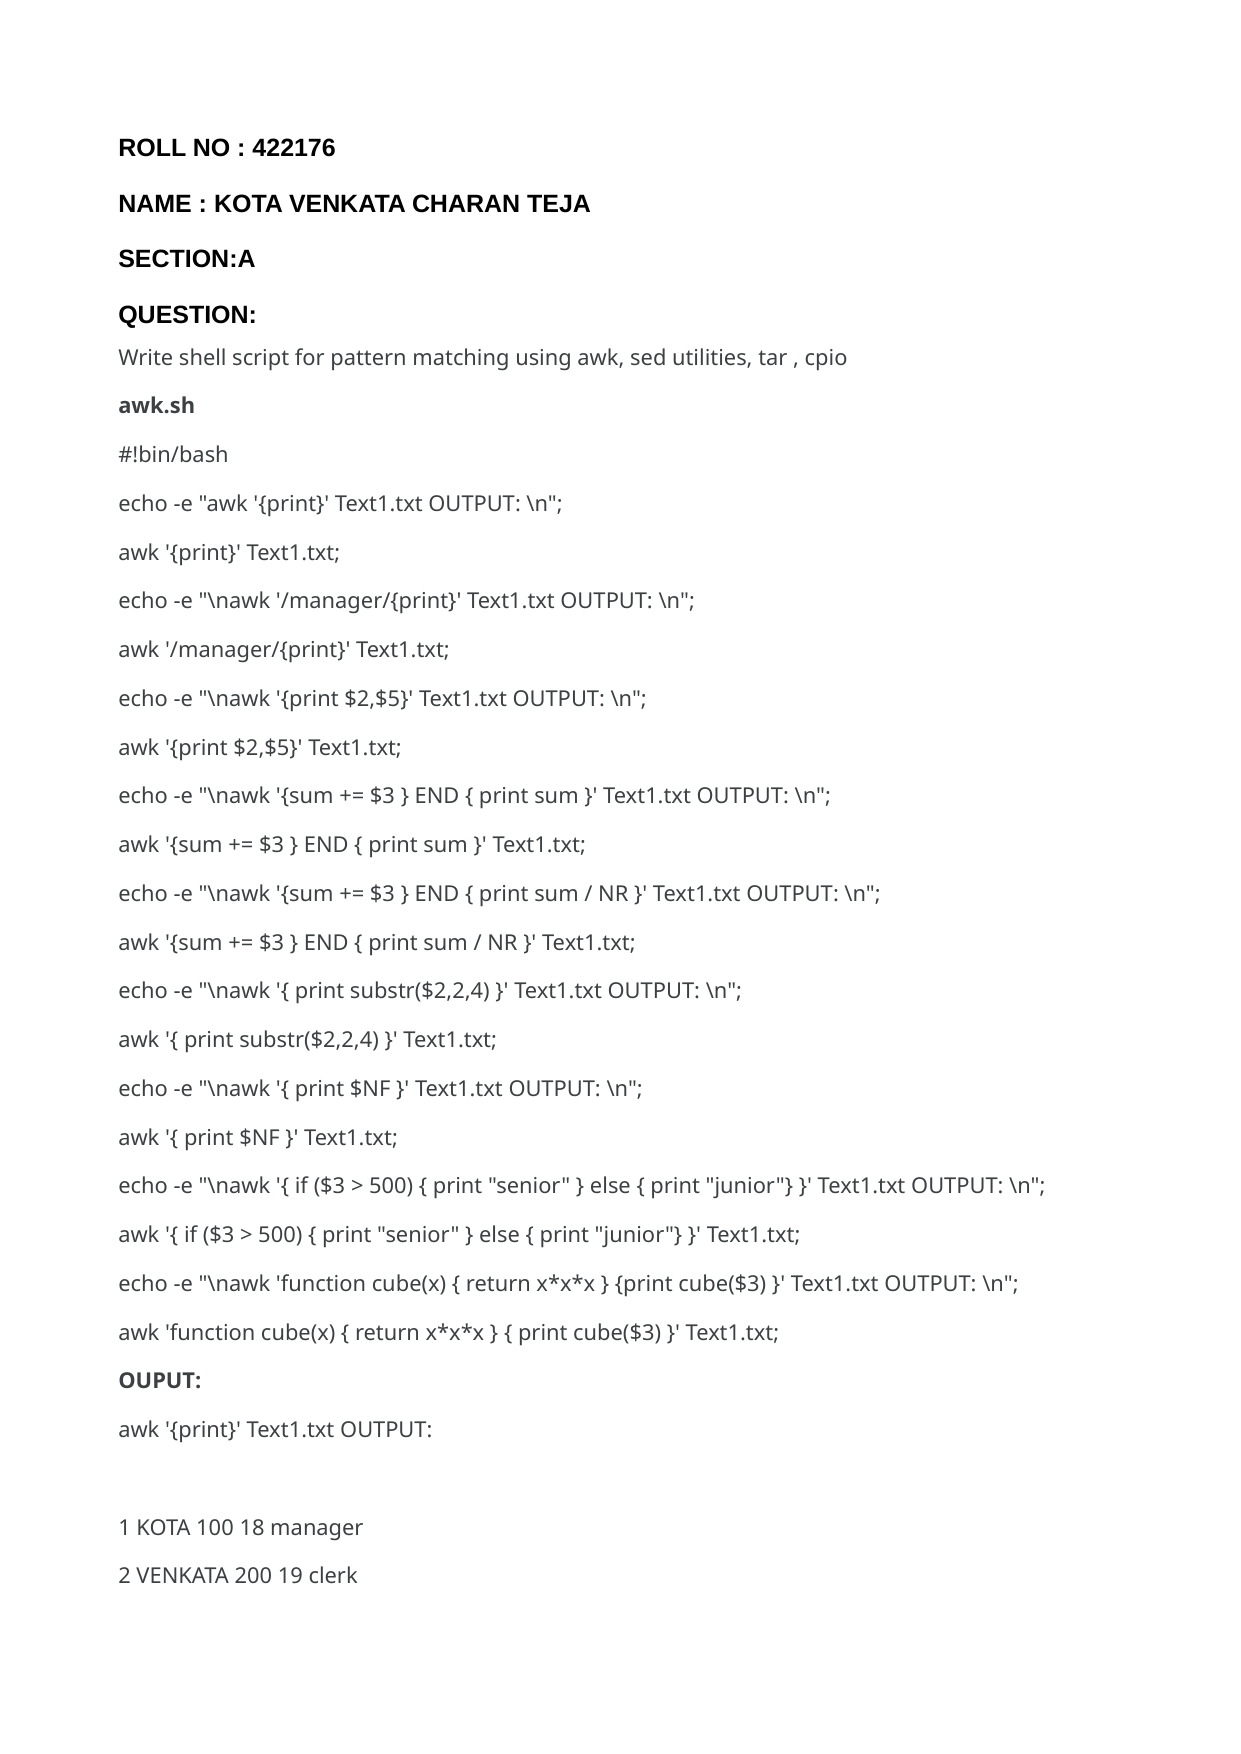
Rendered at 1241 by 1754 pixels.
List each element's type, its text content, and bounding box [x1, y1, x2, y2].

text awk '{print}' Text1.txt OUTPUT: [118, 1414, 1122, 1444]
text echo -e "\nawk '{sum += $3 } END { print sum / NR }' Text1.txt OUTPUT: \n"; [118, 878, 1122, 907]
text awk 'function cube(x) { return x*x*x } { print cube($3) }' Text1.txt; [118, 1316, 1122, 1346]
text echo -e "\nawk '{sum += $3 } END { print sum }' Text1.txt OUTPUT: \n"; [118, 780, 1122, 810]
text awk '{print $2,$5}' Text1.txt; [118, 731, 1122, 761]
text awk '{sum += $3 } END { print sum / NR }' Text1.txt; [118, 926, 1122, 956]
text OUPUT: [118, 1365, 1122, 1395]
text awk '{print}' Text1.txt; [118, 536, 1122, 566]
text echo -e "\nawk 'function cube(x) { return x*x*x } {print cube($3) }' Text1.txt OUTPUT: \n"; [118, 1268, 1122, 1297]
text echo -e "\nawk '{ print substr($2,2,4) }' Text1.txt OUTPUT: \n"; [118, 975, 1122, 1005]
text Write shell script for pattern matching using awk, sed utilities, tar , cpio [118, 341, 1122, 371]
text #!bin/bash [118, 439, 1122, 469]
subtitle ROLL NO : 422176 [118, 133, 1122, 161]
text awk '{ print substr($2,2,4) }' Text1.txt; [118, 1024, 1122, 1054]
subtitle SECTION:A [118, 244, 1122, 273]
text awk.sh [118, 390, 1122, 420]
text echo -e "awk '{print}' Text1.txt OUTPUT: \n"; [118, 488, 1122, 517]
subtitle NAME : KOTA VENKATA CHARAN TEJA [118, 188, 1122, 217]
text awk '{ if ($3 > 500) { print "senior" } else { print "junior"} }' Text1.txt; [118, 1219, 1122, 1249]
text 1 KOTA 100 18 manager [118, 1511, 1122, 1541]
text awk '{sum += $3 } END { print sum }' Text1.txt; [118, 829, 1122, 859]
text 2 VENKATA 200 19 clerk [118, 1560, 1122, 1590]
text awk '{ print $NF }' Text1.txt; [118, 1121, 1122, 1151]
text echo -e "\nawk '/manager/{print}' Text1.txt OUTPUT: \n"; [118, 585, 1122, 615]
subtitle QUESTION: [118, 300, 1122, 329]
text echo -e "\nawk '{ if ($3 > 500) { print "senior" } else { print "junior"} }' Text1.txt OUTPUT: \n"; [118, 1170, 1122, 1200]
text echo -e "\nawk '{ print $NF }' Text1.txt OUTPUT: \n"; [118, 1073, 1122, 1102]
text echo -e "\nawk '{print $2,$5}' Text1.txt OUTPUT: \n"; [118, 683, 1122, 712]
text awk '/manager/{print}' Text1.txt; [118, 634, 1122, 664]
